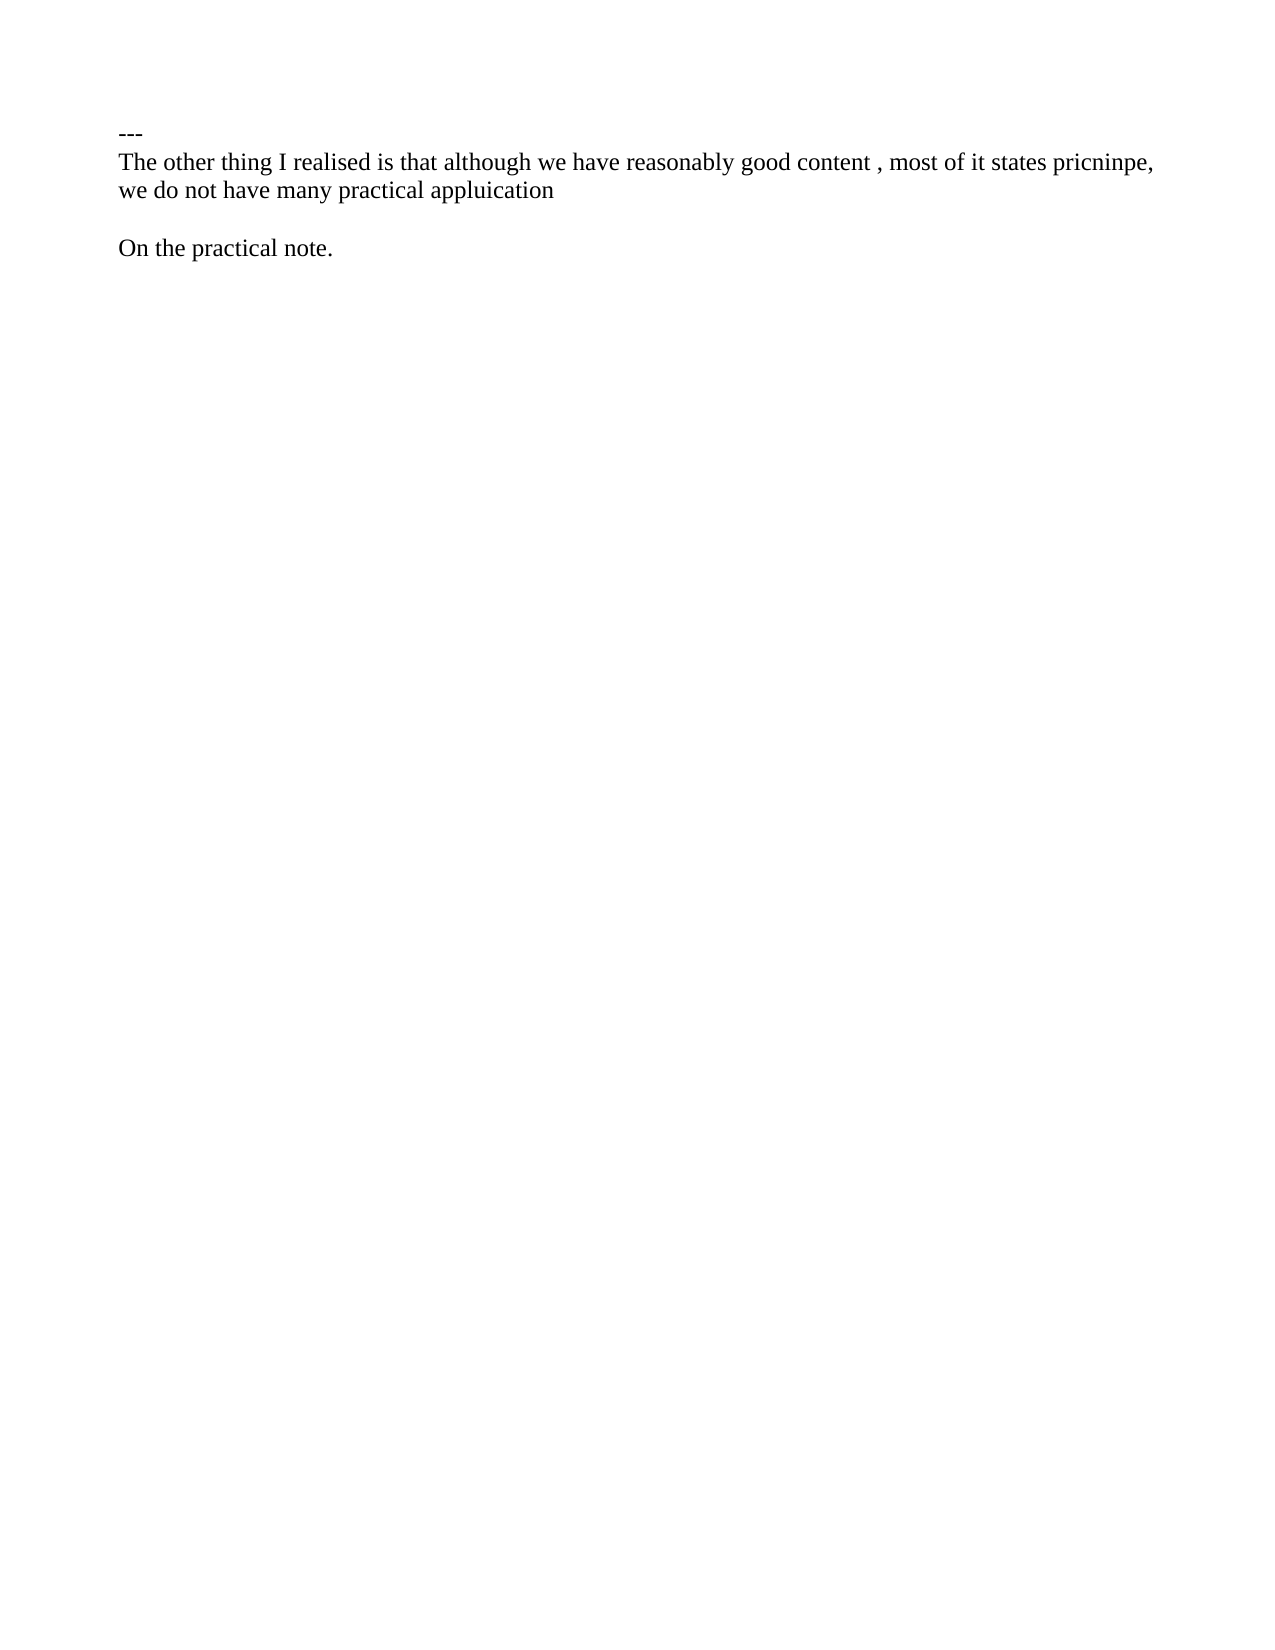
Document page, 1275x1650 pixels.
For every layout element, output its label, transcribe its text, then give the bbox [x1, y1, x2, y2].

text The other thing I realised is that although we have reasonably good content , most of it states pricninpe, we do not have many practical appluication [118, 147, 1157, 204]
text On the practical note. [118, 233, 1157, 262]
text --- [118, 118, 1157, 147]
